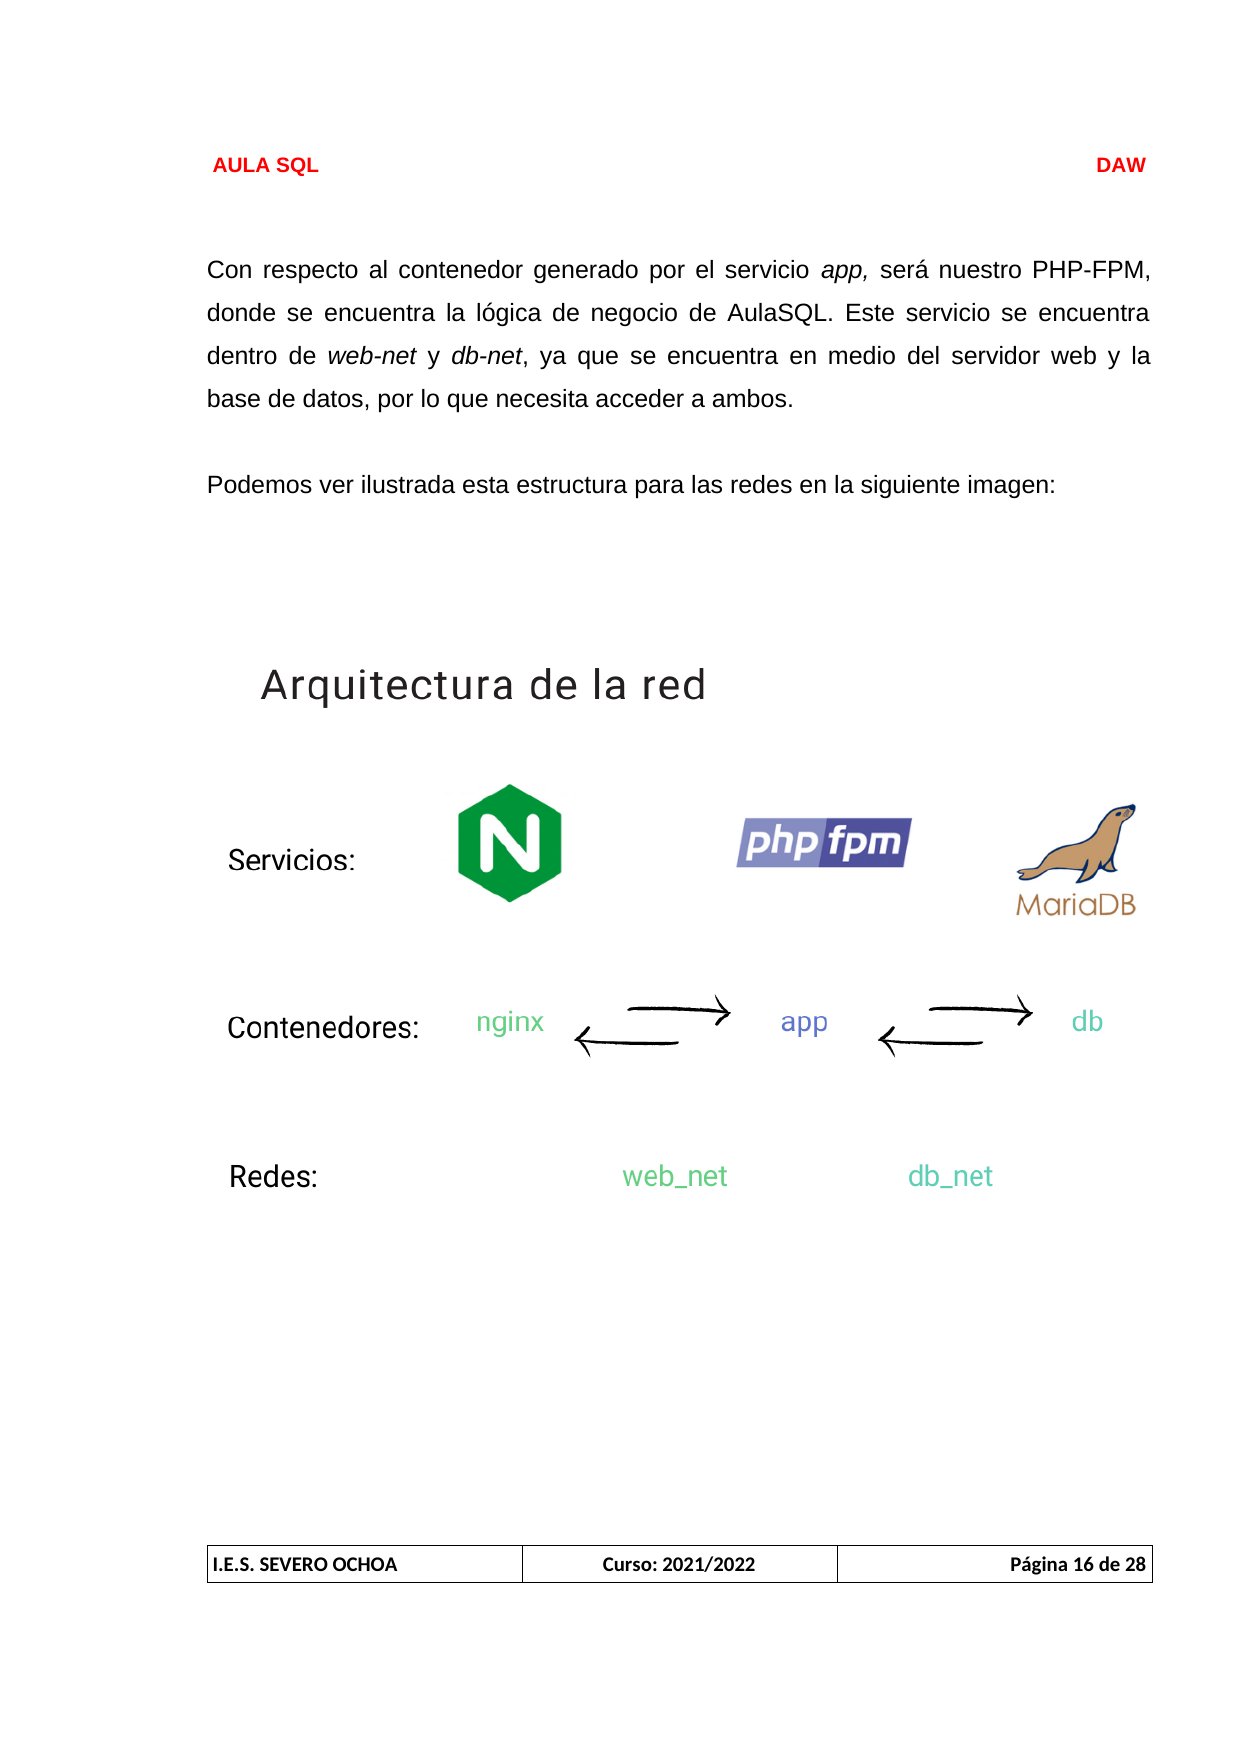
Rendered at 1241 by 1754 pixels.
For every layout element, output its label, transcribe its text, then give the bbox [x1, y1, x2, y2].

text Con respecto al contenedor generado por el servicio app, será nuestro PHP-FPM, donde se encuentra la lógica de negocio de AulaSQL. Este servicio se encuentra dentro de web-net y db-net, ya que se encuentra en medio del servidor web y la base de datos, por lo que necesita acceder a ambos. [169, 255, 1152, 413]
picture [187, 600, 1171, 1337]
text Podemos ver ilustrada esta estructura para las redes en la siguiente imagen: [169, 471, 1152, 499]
